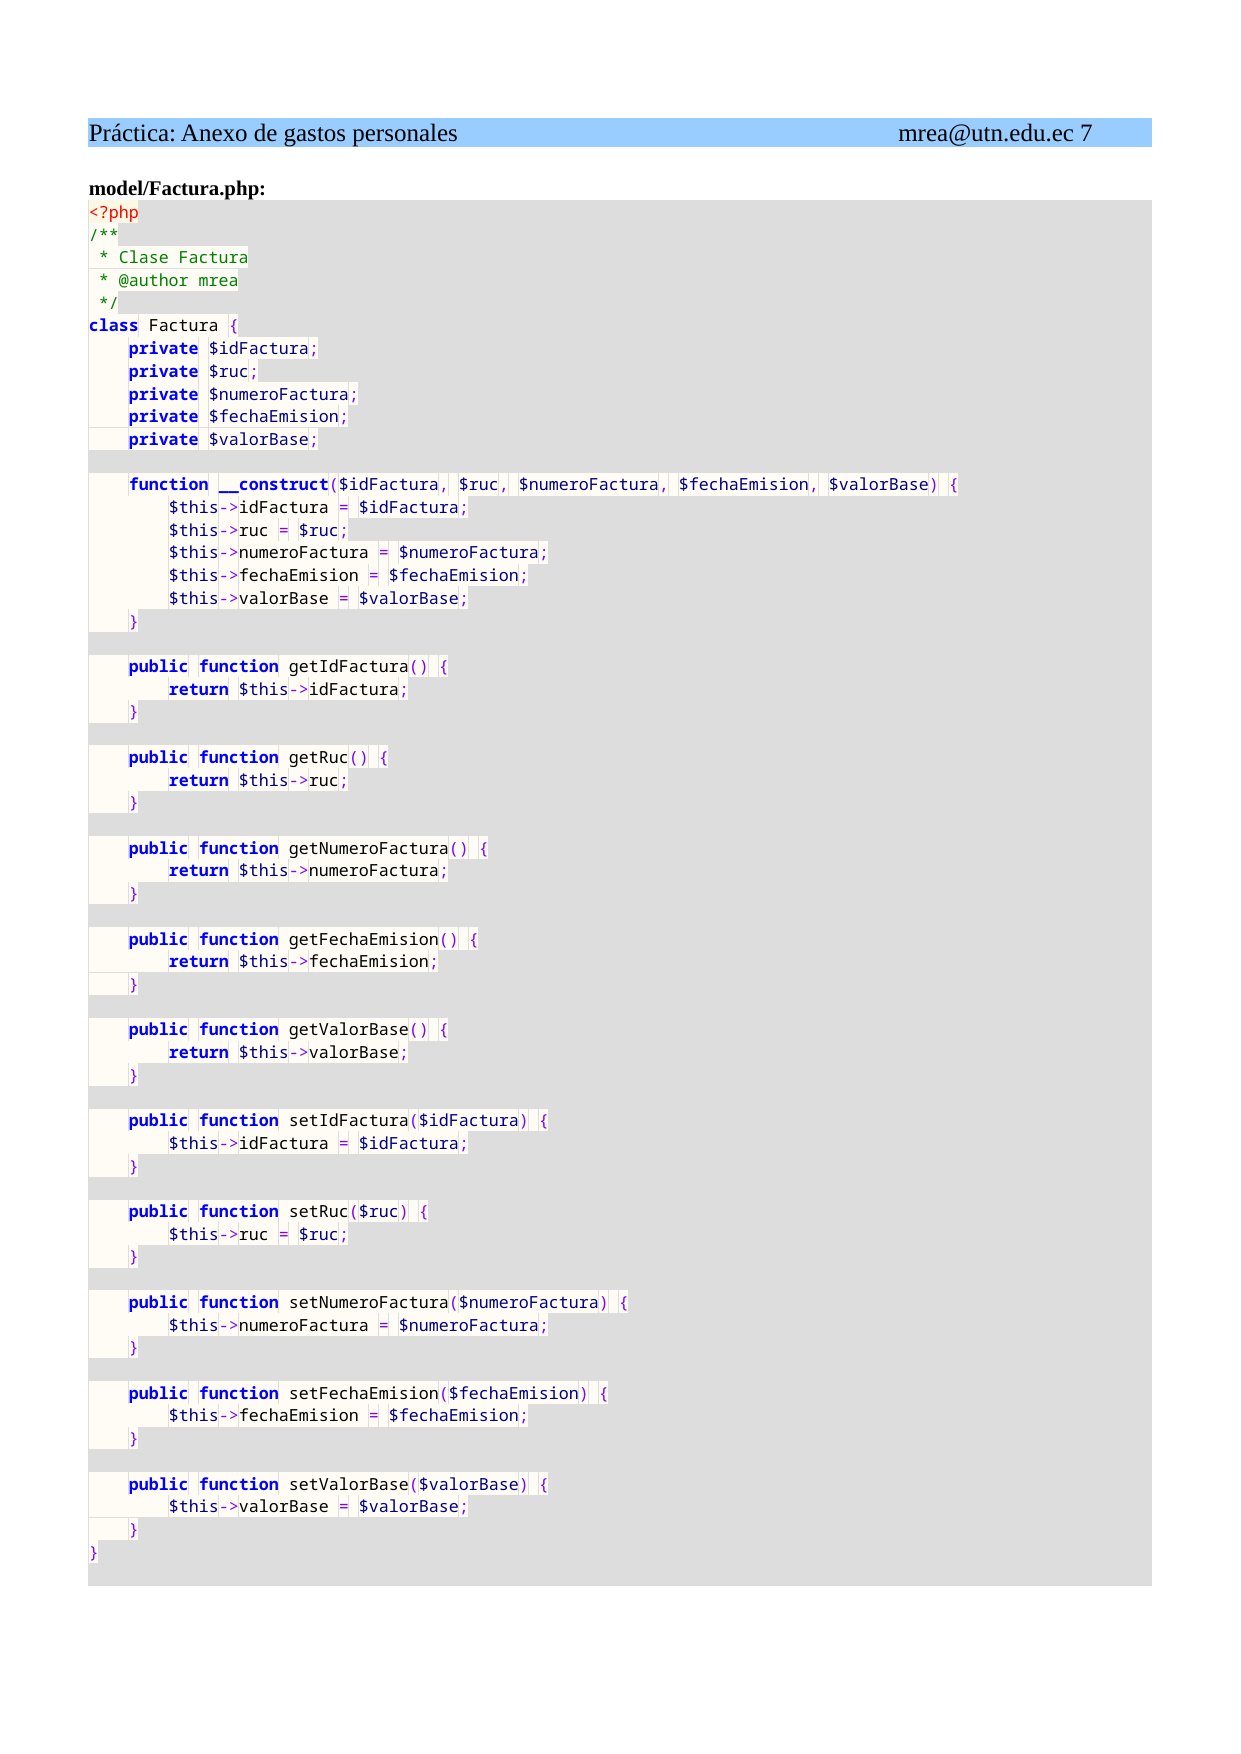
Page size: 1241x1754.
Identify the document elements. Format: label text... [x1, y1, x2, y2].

text $this->idFactura = $idFactura; [88, 496, 1152, 518]
text } [88, 1154, 1152, 1177]
text <?php [88, 200, 1152, 223]
text } [88, 1427, 1152, 1449]
text public function getValorBase() { [88, 1018, 1152, 1041]
text return $this->idFactura; [88, 677, 1152, 700]
text */ [88, 291, 1152, 314]
text /** [88, 223, 1152, 246]
text public function getIdFactura() { [88, 654, 1152, 677]
text } [88, 700, 1152, 723]
text } [88, 791, 1152, 813]
text public function setNumeroFactura($numeroFactura) { [88, 1290, 1152, 1313]
text private $valorBase; [88, 427, 1152, 450]
text $this->fechaEmision = $fechaEmision; [88, 1404, 1152, 1427]
text } [88, 972, 1152, 995]
text } [88, 1336, 1152, 1358]
text $this->numeroFactura = $numeroFactura; [88, 541, 1152, 564]
text model/Factura.php: [88, 176, 1152, 200]
text $this->valorBase = $valorBase; [88, 1495, 1152, 1517]
text return $this->valorBase; [88, 1041, 1152, 1063]
text $this->idFactura = $idFactura; [88, 1131, 1152, 1154]
text public function setFechaEmision($fechaEmision) { [88, 1381, 1152, 1404]
text public function getFechaEmision() { [88, 927, 1152, 950]
text $this->ruc = $ruc; [88, 518, 1152, 541]
text $this->ruc = $ruc; [88, 1222, 1152, 1245]
text } [88, 1245, 1152, 1268]
text * @author mrea [88, 268, 1152, 291]
text private $numeroFactura; [88, 382, 1152, 405]
text public function setValorBase($valorBase) { [88, 1472, 1152, 1495]
text $this->numeroFactura = $numeroFactura; [88, 1313, 1152, 1336]
text function __construct($idFactura, $ruc, $numeroFactura, $fechaEmision, $valorBase) { [88, 473, 1152, 496]
text private $fechaEmision; [88, 405, 1152, 427]
text class Factura { [88, 314, 1152, 337]
text return $this->fechaEmision; [88, 950, 1152, 972]
text public function setIdFactura($idFactura) { [88, 1109, 1152, 1131]
text } [88, 609, 1152, 632]
text public function getRuc() { [88, 745, 1152, 768]
text * Clase Factura [88, 246, 1152, 268]
text return $this->ruc; [88, 768, 1152, 791]
text return $this->numeroFactura; [88, 859, 1152, 882]
text private $ruc; [88, 359, 1152, 382]
text } [88, 882, 1152, 904]
text $this->fechaEmision = $fechaEmision; [88, 564, 1152, 586]
text private $idFactura; [88, 337, 1152, 359]
text } [88, 1517, 1152, 1540]
text $this->valorBase = $valorBase; [88, 586, 1152, 609]
text } [88, 1540, 1152, 1563]
text public function getNumeroFactura() { [88, 836, 1152, 859]
text } [88, 1063, 1152, 1086]
text public function setRuc($ruc) { [88, 1199, 1152, 1222]
